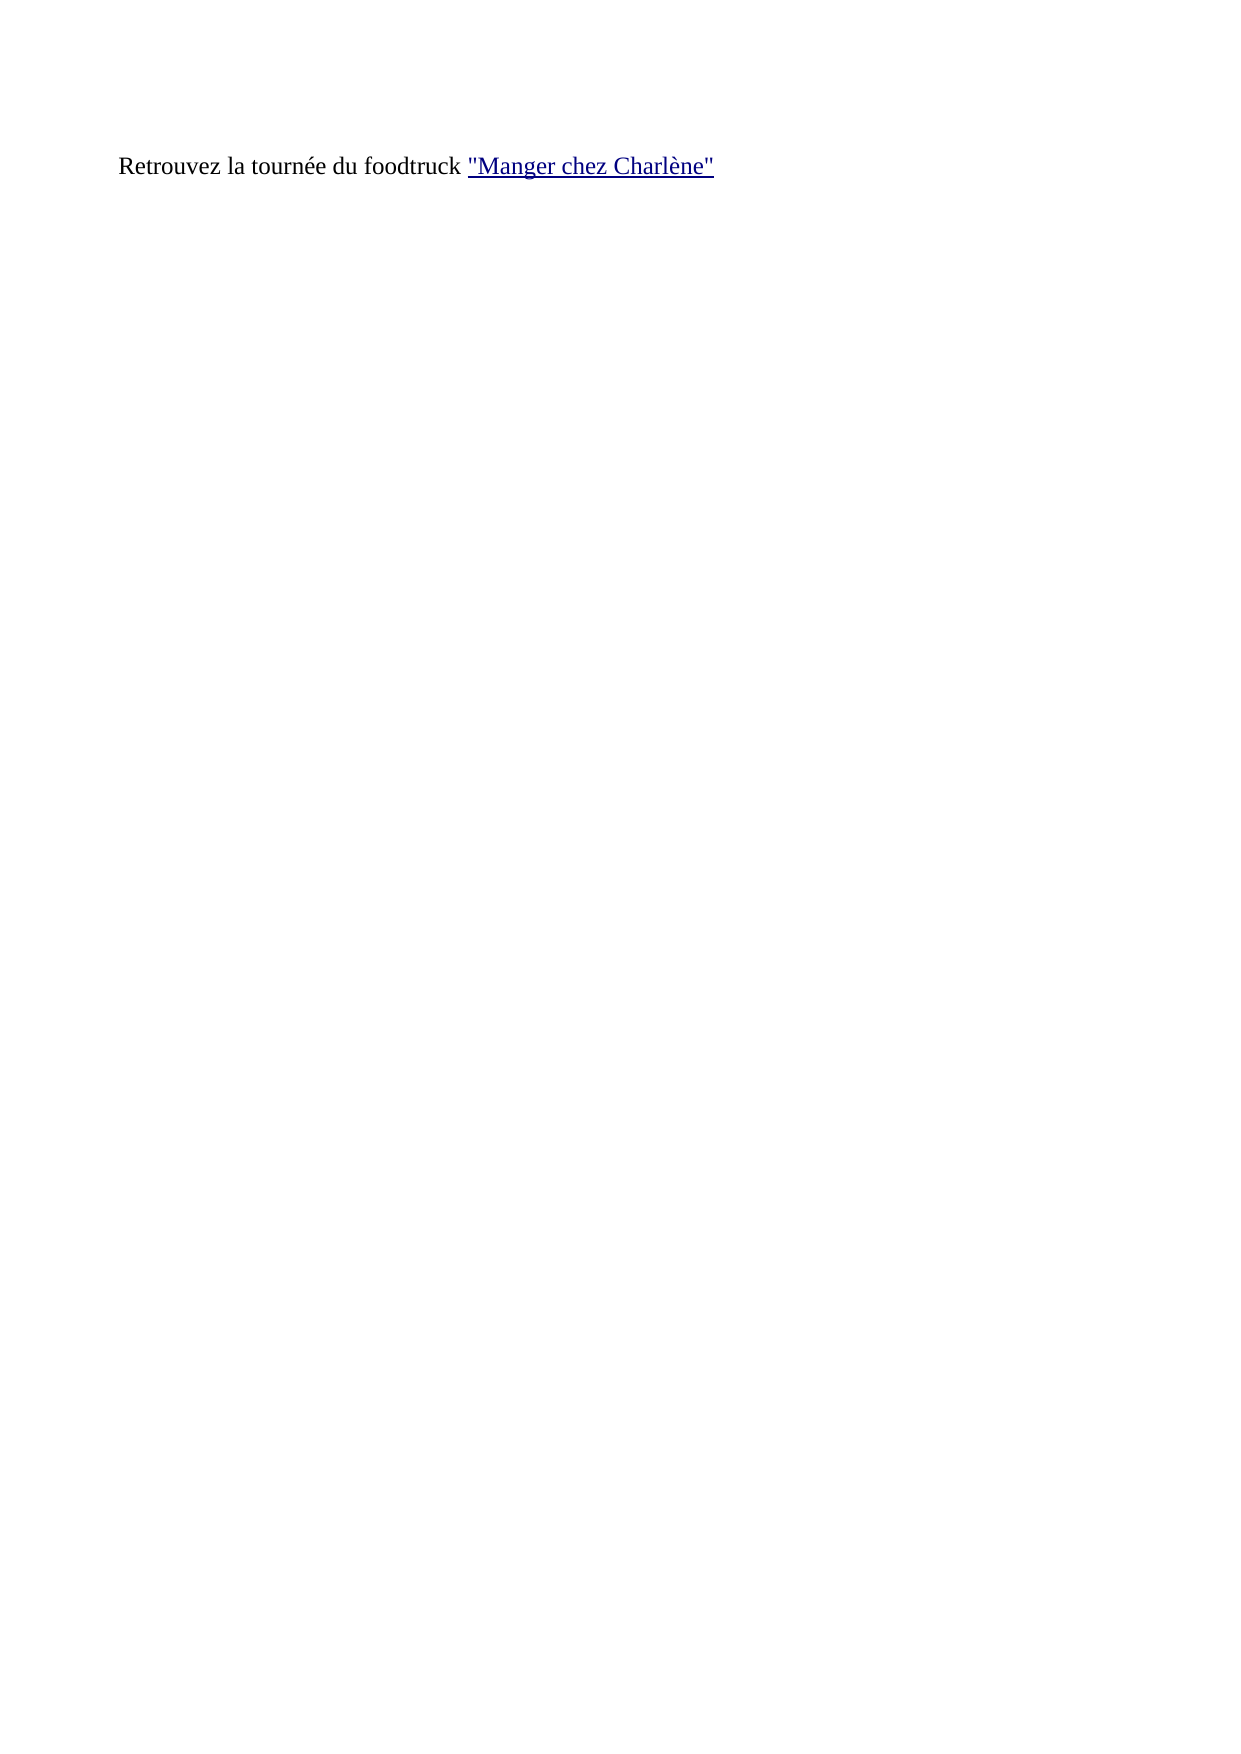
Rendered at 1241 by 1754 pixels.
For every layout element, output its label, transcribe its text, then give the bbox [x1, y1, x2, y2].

text Retrouvez la tournée du foodtruck "Manger chez Charlène" [118, 151, 1122, 180]
